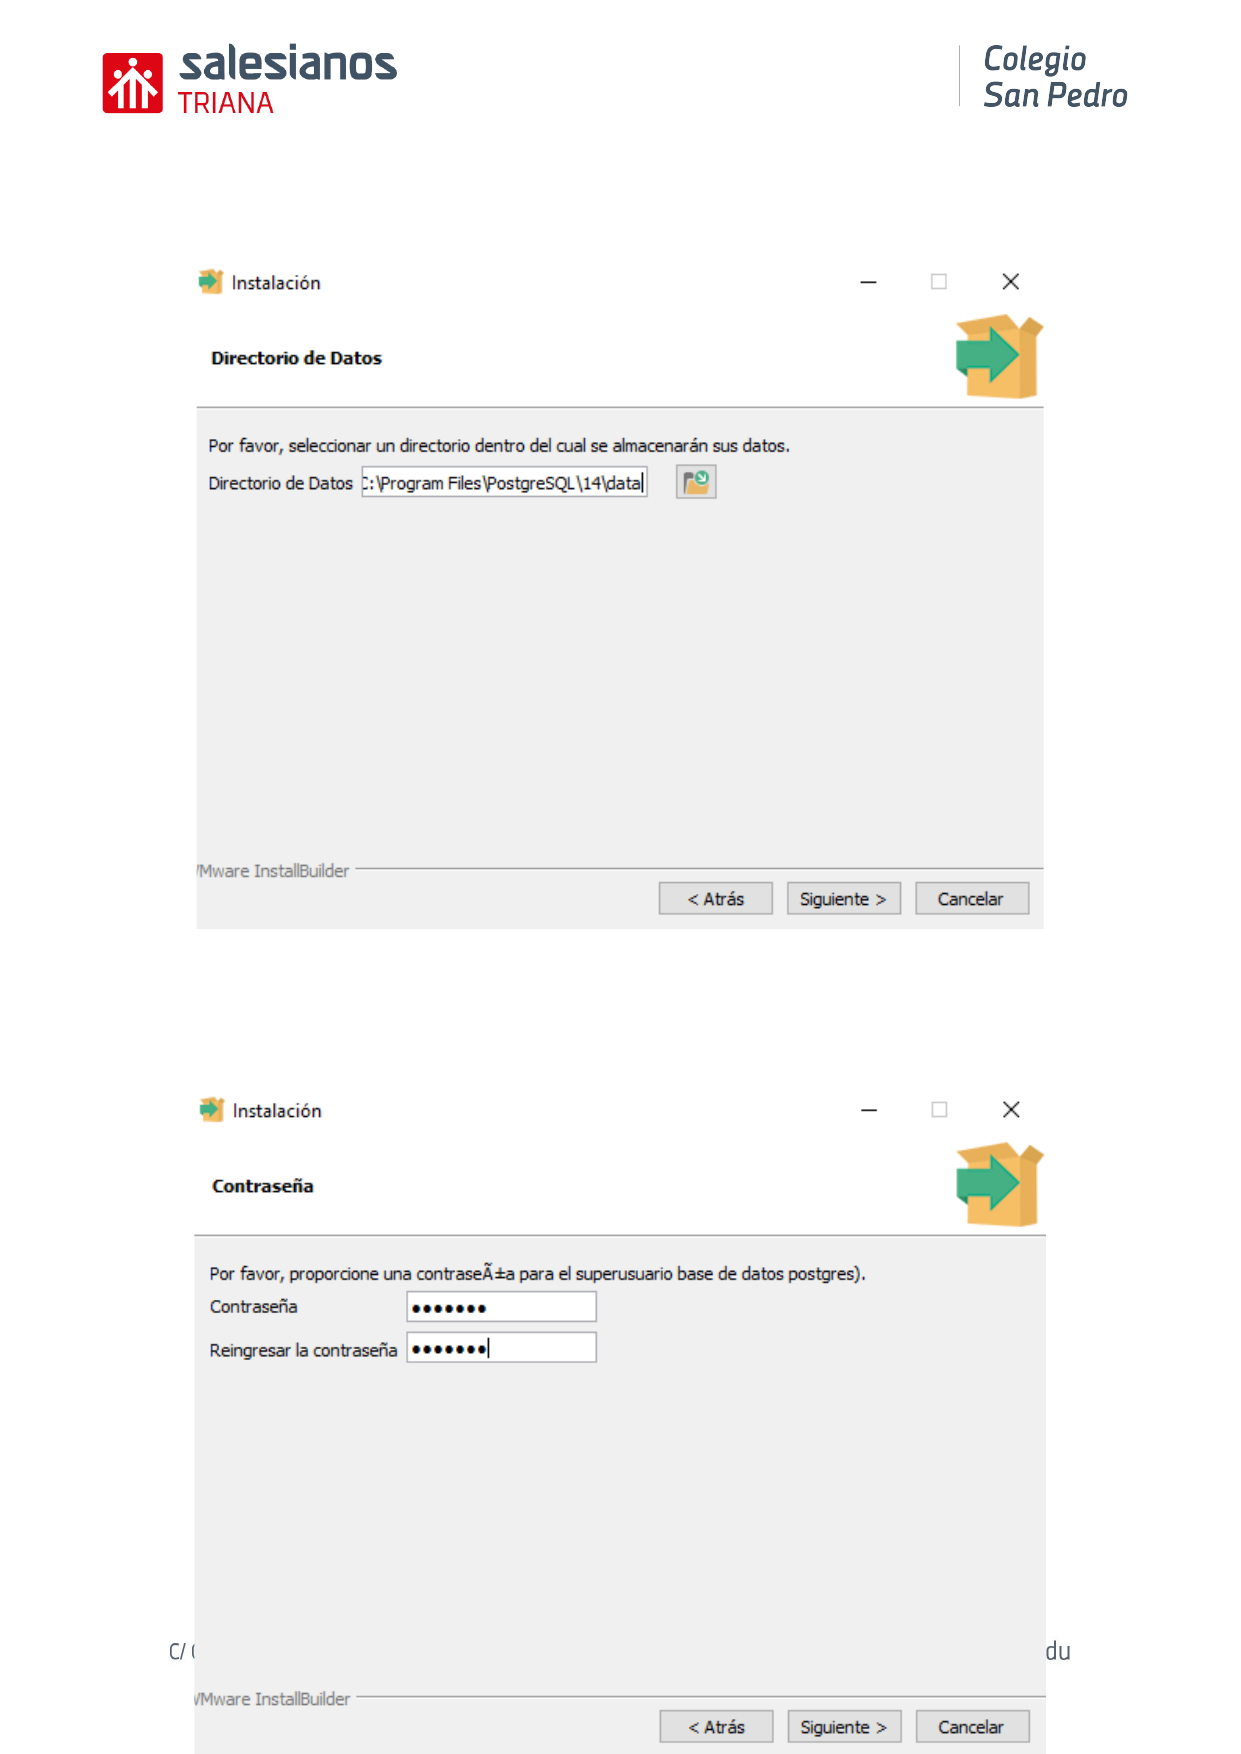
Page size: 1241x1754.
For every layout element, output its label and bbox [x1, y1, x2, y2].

picture [93, 28, 402, 125]
picture [951, 32, 1136, 122]
picture [0, 1091, 1241, 1754]
picture [196, 263, 1044, 929]
